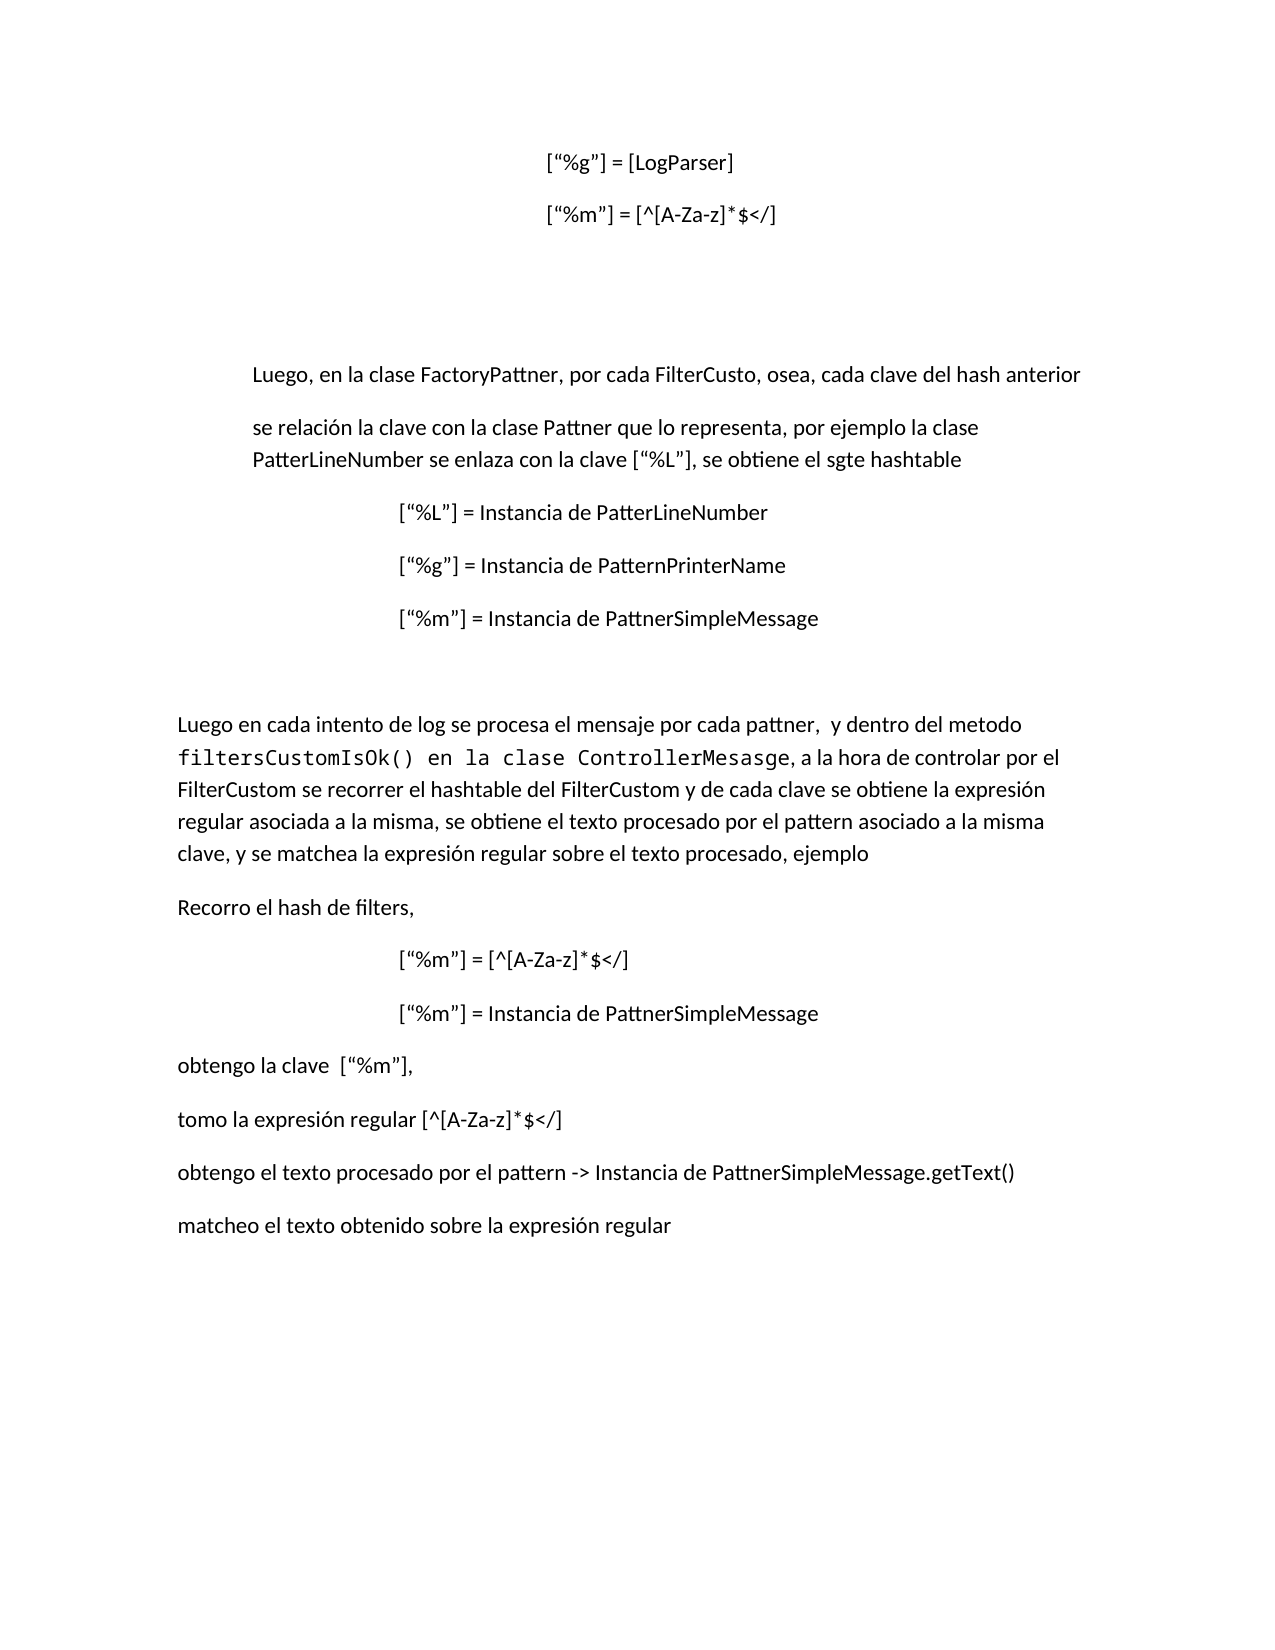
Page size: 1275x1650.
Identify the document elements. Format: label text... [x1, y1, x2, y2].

text Recorro el hash de filters, [177, 893, 1098, 921]
list Luego, en la clase FactoryPattner, por cada FilterCusto, osea, cada clave del hash anterior [252, 360, 1098, 388]
text [“%m”] = [^[A-Za-z]*$</] [325, 946, 1098, 974]
text [“%L”] = Instancia de PatterLineNumber [398, 498, 1098, 526]
list [“%g”] = [LogParser] [546, 148, 1098, 176]
text matcheo el texto obtenido sobre la expresión regular [177, 1211, 1098, 1239]
list [“%m”] = [^[A-Za-z]*$</] [546, 201, 1098, 229]
text obtengo la clave [“%m”], [177, 1052, 1098, 1080]
text [“%m”] = Instancia de PattnerSimpleMessage [398, 604, 1098, 632]
text [“%m”] = Instancia de PattnerSimpleMessage [398, 999, 1098, 1027]
text tomo la expresión regular [^[A-Za-z]*$</] [177, 1105, 1098, 1133]
text Luego en cada intento de log se procesa el mensaje por cada pattner, y dentro del metodo filtersCustomIsOk() en la clase ControllerMesasge, a la hora de controlar por el FilterCustom se recorrer el hashtable del FilterCustom y de cada clave se obtiene la expresión regular asociada a la misma, se obtiene el texto procesado por el pattern asociado a la misma clave, y se matchea la expresión regular sobre el texto procesado, ejemplo [177, 710, 1098, 868]
text [“%g”] = Instancia de PatternPrinterName [398, 551, 1098, 579]
list se relación la clave con la clase Pattner que lo representa, por ejemplo la clase PatterLineNumber se enlaza con la clave [“%L”], se obtiene el sgte hashtable [252, 413, 1098, 473]
text obtengo el texto procesado por el pattern -> Instancia de PattnerSimpleMessage.getText() [177, 1158, 1098, 1186]
